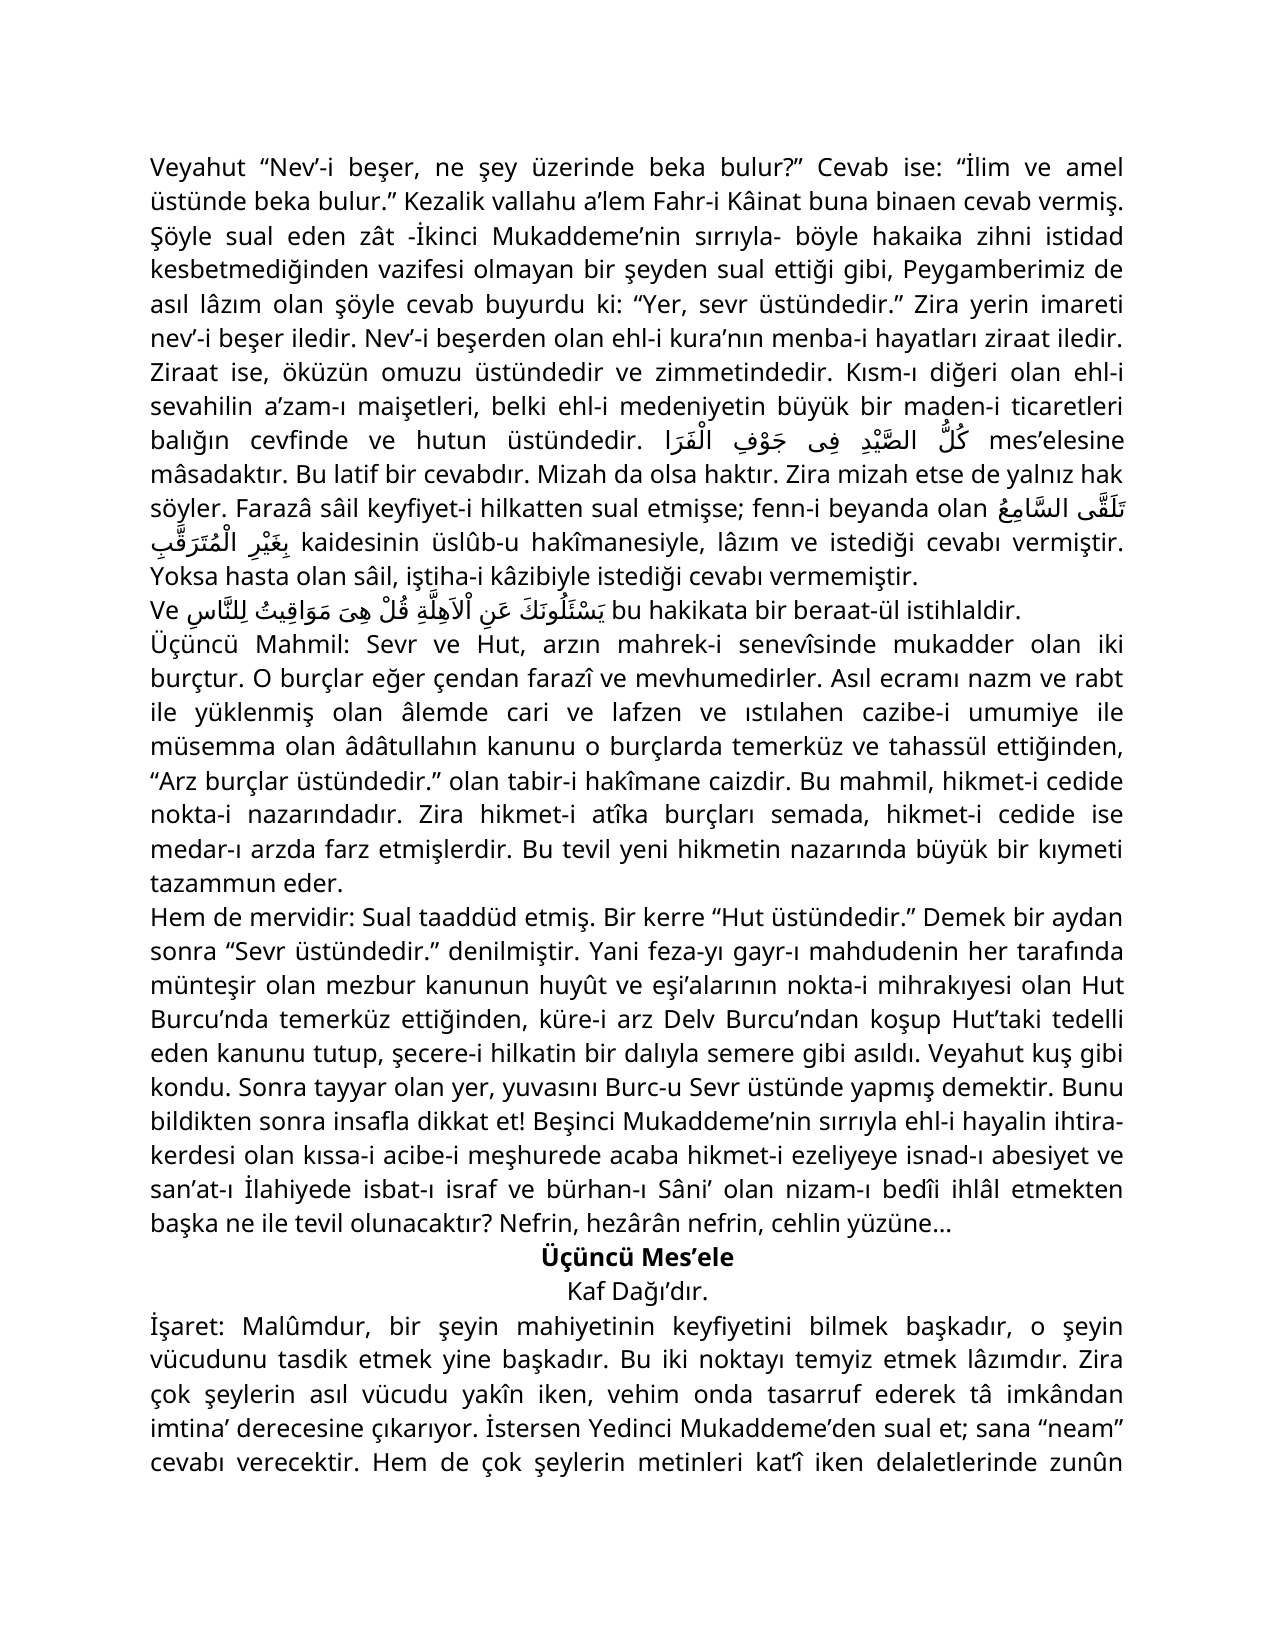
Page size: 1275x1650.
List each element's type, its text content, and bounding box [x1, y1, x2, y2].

text Üçüncü Mahmil: Sevr ve Hut, arzın mahrek-i senevîsinde mukadder olan iki burçtur. O burçlar eğer çendan farazî ve mevhumedirler. Asıl ecramı nazm ve rabt ile yüklenmiş olan âlemde cari ve lafzen ve ıstılahen cazibe-i umumiye ile müsemma olan âdâtullahın kanunu o burçlarda temerküz ve tahassül ettiğinden, “Arz burçlar üstündedir.” olan tabir-i hakîmane caizdir. Bu mahmil, hikmet-i cedide nokta-i nazarındadır. Zira hikmet-i atîka burçları semada, hikmet-i cedide ise medar-ı arzda farz etmişlerdir. Bu tevil yeni hikmetin nazarında büyük bir kıymeti tazammun eder. [150, 627, 1125, 899]
text Hem de mervidir: Sual taaddüd etmiş. Bir kerre “Hut üstündedir.” Demek bir aydan sonra “Sevr üstündedir.” denilmiştir. Yani feza-yı gayr-ı mahdudenin her tarafında münteşir olan mezbur kanunun huyût ve eşi’alarının nokta-i mihrakıyesi olan Hut Burcu’nda temerküz ettiğinden, küre-i arz Delv Burcu’ndan koşup Hut’taki tedelli eden kanunu tutup, şecere-i hilkatin bir dalıyla semere gibi asıldı. Veyahut kuş gibi kondu. Sonra tayyar olan yer, yuvasını Burc-u Sevr üstünde yapmış demektir. Bunu bildikten sonra insafla dikkat et! Beşinci Mukaddeme’nin sırrıyla ehl-i hayalin ihtira-kerdesi olan kıssa-i acibe-i meşhurede acaba hikmet-i ezeliyeye isnad-ı abesiyet ve san’at-ı İlahiyede isbat-ı israf ve bürhan-ı Sâni’ olan nizam-ı bedîi ihlâl etmekten başka ne ile tevil olunacaktır? Nefrin, hezârân nefrin, cehlin yüzüne… [150, 899, 1125, 1240]
text Ve يَسْئَلُونَكَ عَنِ اْلاَهِلَّةِ قُلْ هِىَ مَوَاقِيتُ لِلنَّاسِ bu hakikata bir beraat-ül istihlaldir. [150, 593, 1125, 627]
text İkinci mahmil: Sevr, imaret ve ziraat-ı arzın en büyük vasıtası olan öküzdür. Hut ise, ehl-i sevahilin belki pek çok nev’-i beşerin medar-ı maişeti olan balıktır. Nasıl biri sual ederse: “Devlet ne şey üstündedir?” Cevab verilir: “Kılınçla kalem üstündedir.” Veyahut “Medeniyet ne ile kaimdir?” “Marifet ve san’at ve ticaret ile.” cevab verilir. Veyahut “Nev’-i beşer, ne şey üzerinde beka bulur?” Cevab ise: “İlim ve amel üstünde beka bulur.” Kezalik vallahu a’lem Fahr-i Kâinat buna binaen cevab vermiş. Şöyle sual eden zât -İkinci Mukaddeme’nin sırrıyla- böyle hakaika zihni istidad kesbetmediğinden vazifesi olmayan bir şeyden sual ettiği gibi, Peygamberimiz de asıl lâzım olan şöyle cevab buyurdu ki: “Yer, sevr üstündedir.” Zira yerin imareti nev’-i beşer iledir. Nev’-i beşerden olan ehl-i kura’nın menba-i hayatları ziraat iledir. Ziraat ise, öküzün omuzu üstündedir ve zimmetindedir. Kısm-ı diğeri olan ehl-i sevahilin a’zam-ı maişetleri, belki ehl-i medeniyetin büyük bir maden-i ticaretleri balığın cevfinde ve hutun üstündedir. كُلُّ الصَّيْدِ فِى جَوْفِ الْفَرَا mes’elesine mâsadaktır. Bu latif bir cevabdır. Mizah da olsa haktır. Zira mizah etse de yalnız hak söyler. Farazâ sâil keyfiyet-i hilkatten sual etmişse; fenn-i beyanda olan تَلَقَّى السَّامِعُ بِغَيْرِ الْمُتَرَقَّبِ kaidesinin üslûb-u hakîmanesiyle, lâzım ve istediği cevabı vermiştir. Yoksa hasta olan sâil, iştiha-i kâzibiyle istediği cevabı vermemiştir. [150, 150, 1125, 593]
text Kaf Dağı’dır. [150, 1274, 1125, 1308]
text İşaret: Malûmdur, bir şeyin mahiyetinin keyfiyetini bilmek başkadır, o şeyin vücudunu tasdik etmek yine başkadır. Bu iki noktayı temyiz etmek lâzımdır. Zira çok şeylerin asıl vücudu yakîn iken, vehim onda tasarruf ederek tâ imkândan imtina’ derecesine çıkarıyor. İstersen Yedinci Mukaddeme’den sual et; sana “neam” cevabı verecektir. Hem de çok şeylerin metinleri kat’î iken delaletlerinde zunûn [150, 1308, 1125, 1478]
subtitle Üçüncü Mes’ele [150, 1240, 1125, 1274]
